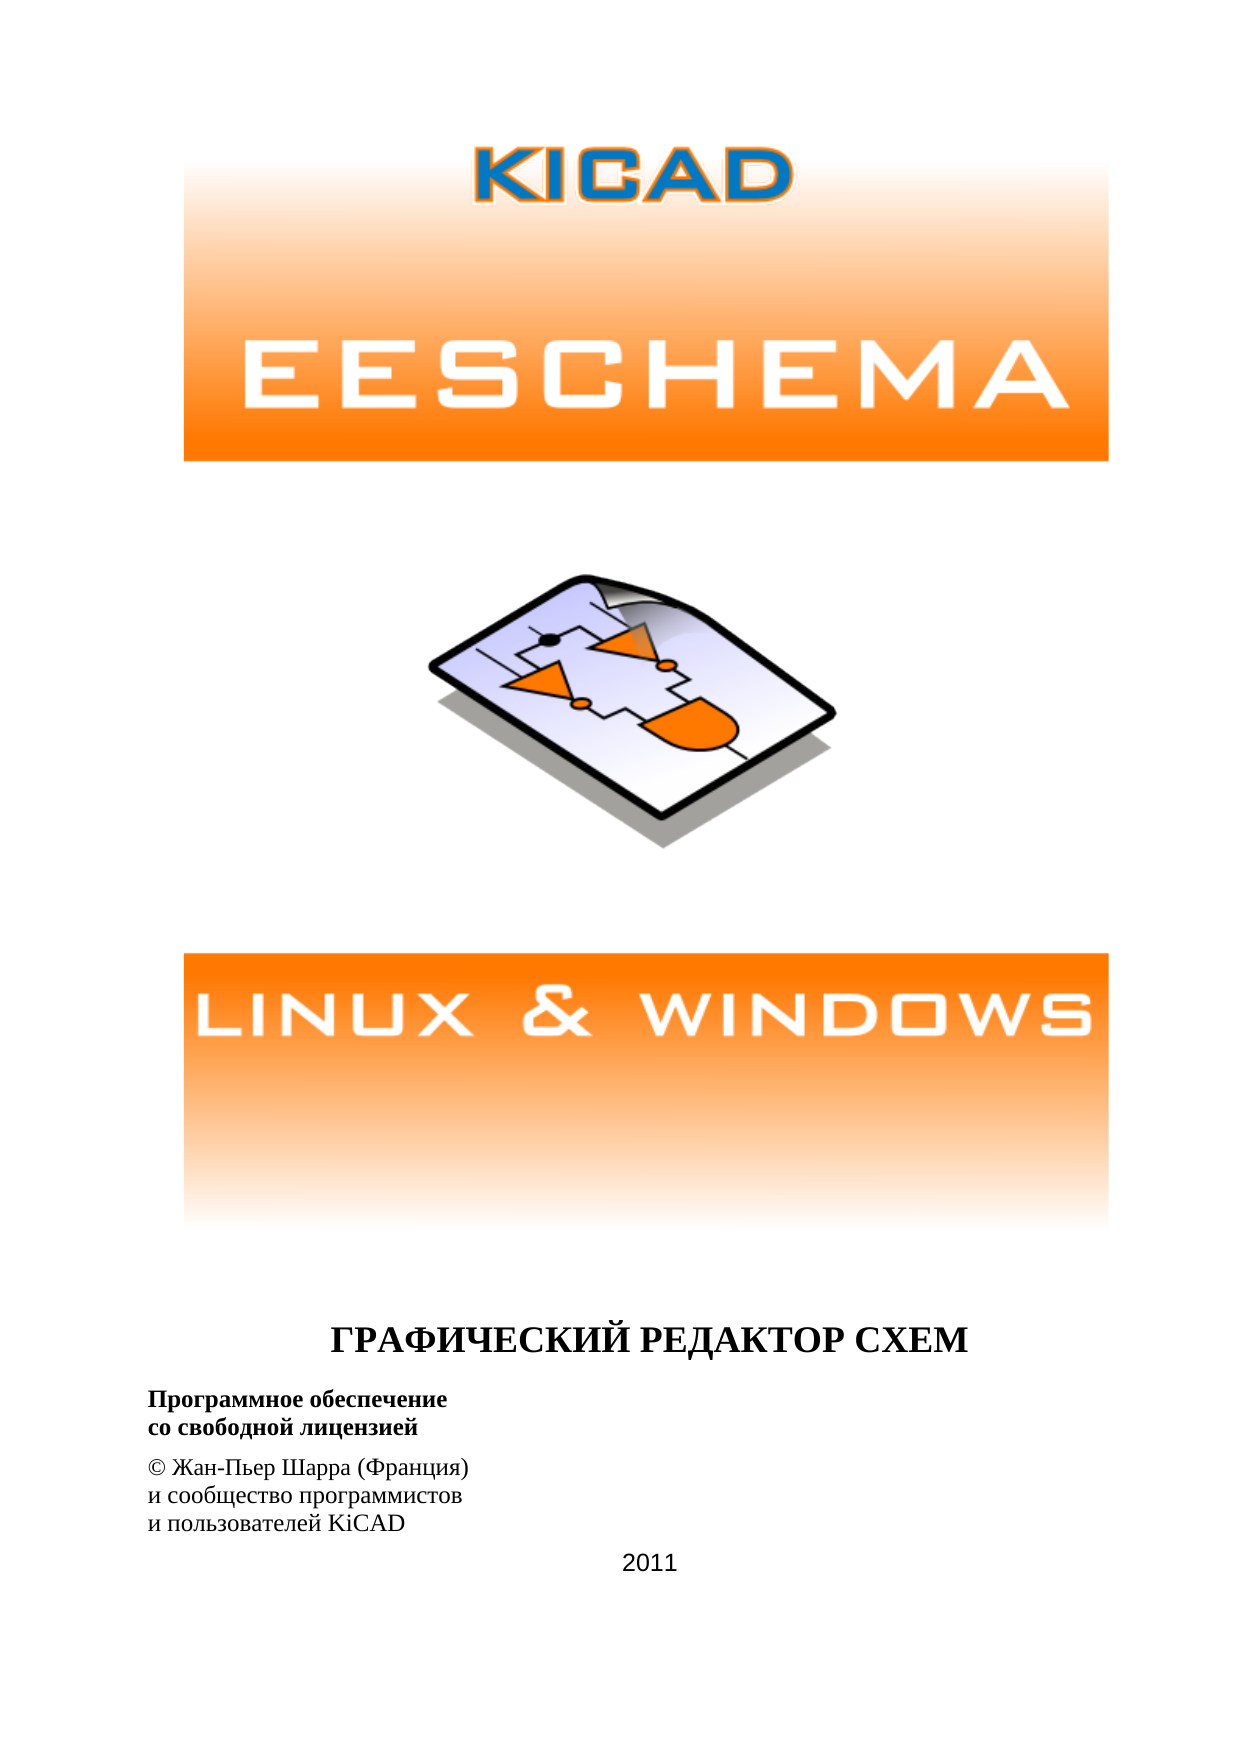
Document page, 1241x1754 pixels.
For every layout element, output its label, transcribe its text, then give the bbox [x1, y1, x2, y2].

picture [183, 108, 1109, 1276]
table_cell [485, 1454, 1145, 1549]
text ГРАФИЧЕСКИЙ РЕДАКТОР СХЕМ [148, 1319, 1152, 1361]
table_header [485, 1386, 1145, 1453]
text 2011 [148, 1549, 1152, 1577]
table_cell © Жан-Пьер Шарра (Франция) и сообщество программистов и пользователей KiCAD [136, 1454, 485, 1549]
table_header Программное обеспечение со свободной лицензией [136, 1386, 485, 1453]
